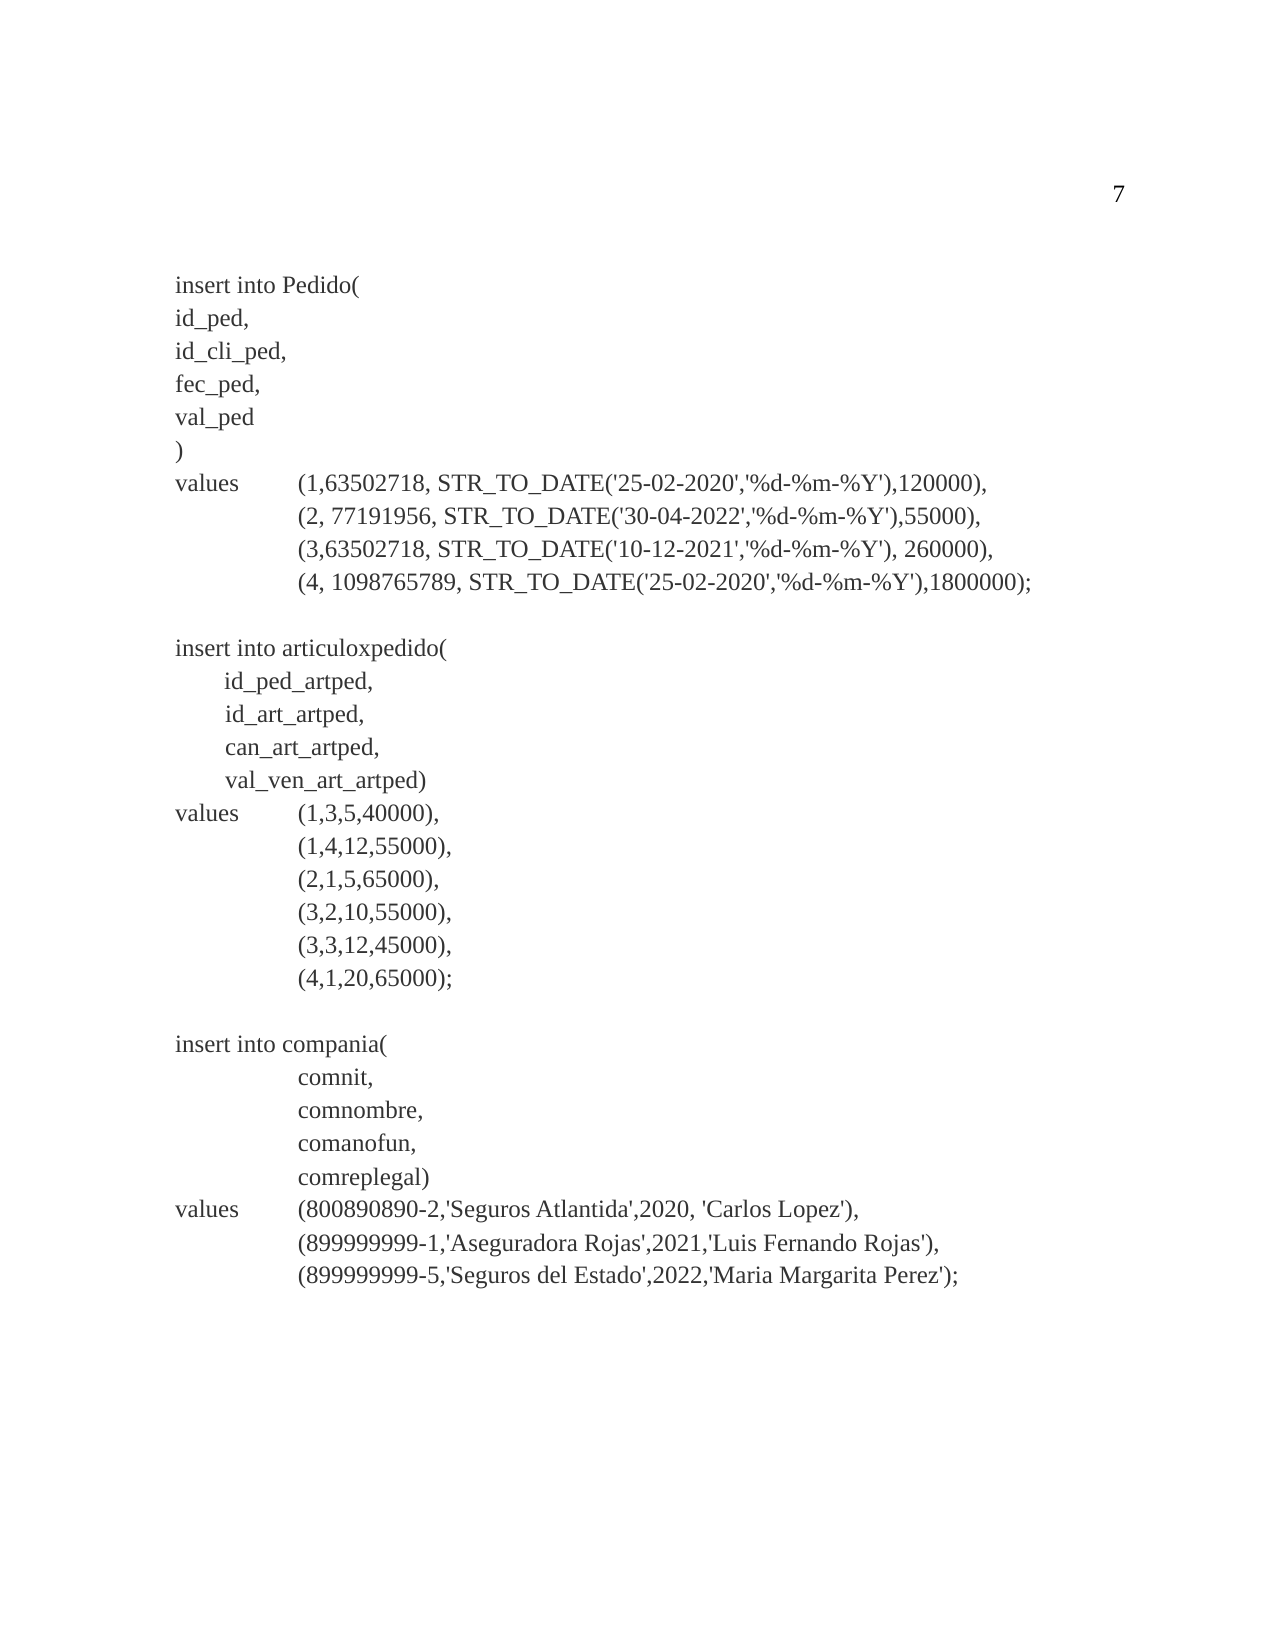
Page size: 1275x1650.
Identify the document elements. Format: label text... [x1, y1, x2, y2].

text insert into Pedido( id_ped, id_cli_ped, fec_ped, val_ped ) values (1,63502718, STR_TO_DATE('25-02-2020','%d-%m-%Y'),120000), (2, 77191956, STR_TO_DATE('30-04-2022','%d-%m-%Y'),55000), (3,63502718, STR_TO_DATE('10-12-2021','%d-%m-%Y'), 260000), (4, 1098765789, STR_TO_DATE('25-02-2020','%d-%m-%Y'),1800000); insert into articuloxpedido( id_ped_artped, id_art_artped, can_art_artped, val_ven_art_artped) values (1,3,5,40000), (1,4,12,55000), (2,1,5,65000), (3,2,10,55000), (3,3,12,45000), (4,1,20,65000); insert into compania( comnit, comnombre, comanofun, comreplegal) values (800890890-2,'Seguros Atlantida',2020, 'Carlos Lopez'), (899999999-1,'Aseguradora Rojas',2021,'Luis Fernando Rojas'), (899999999-5,'Seguros del Estado',2022,'Maria Margarita Perez'); [150, 237, 1125, 1289]
